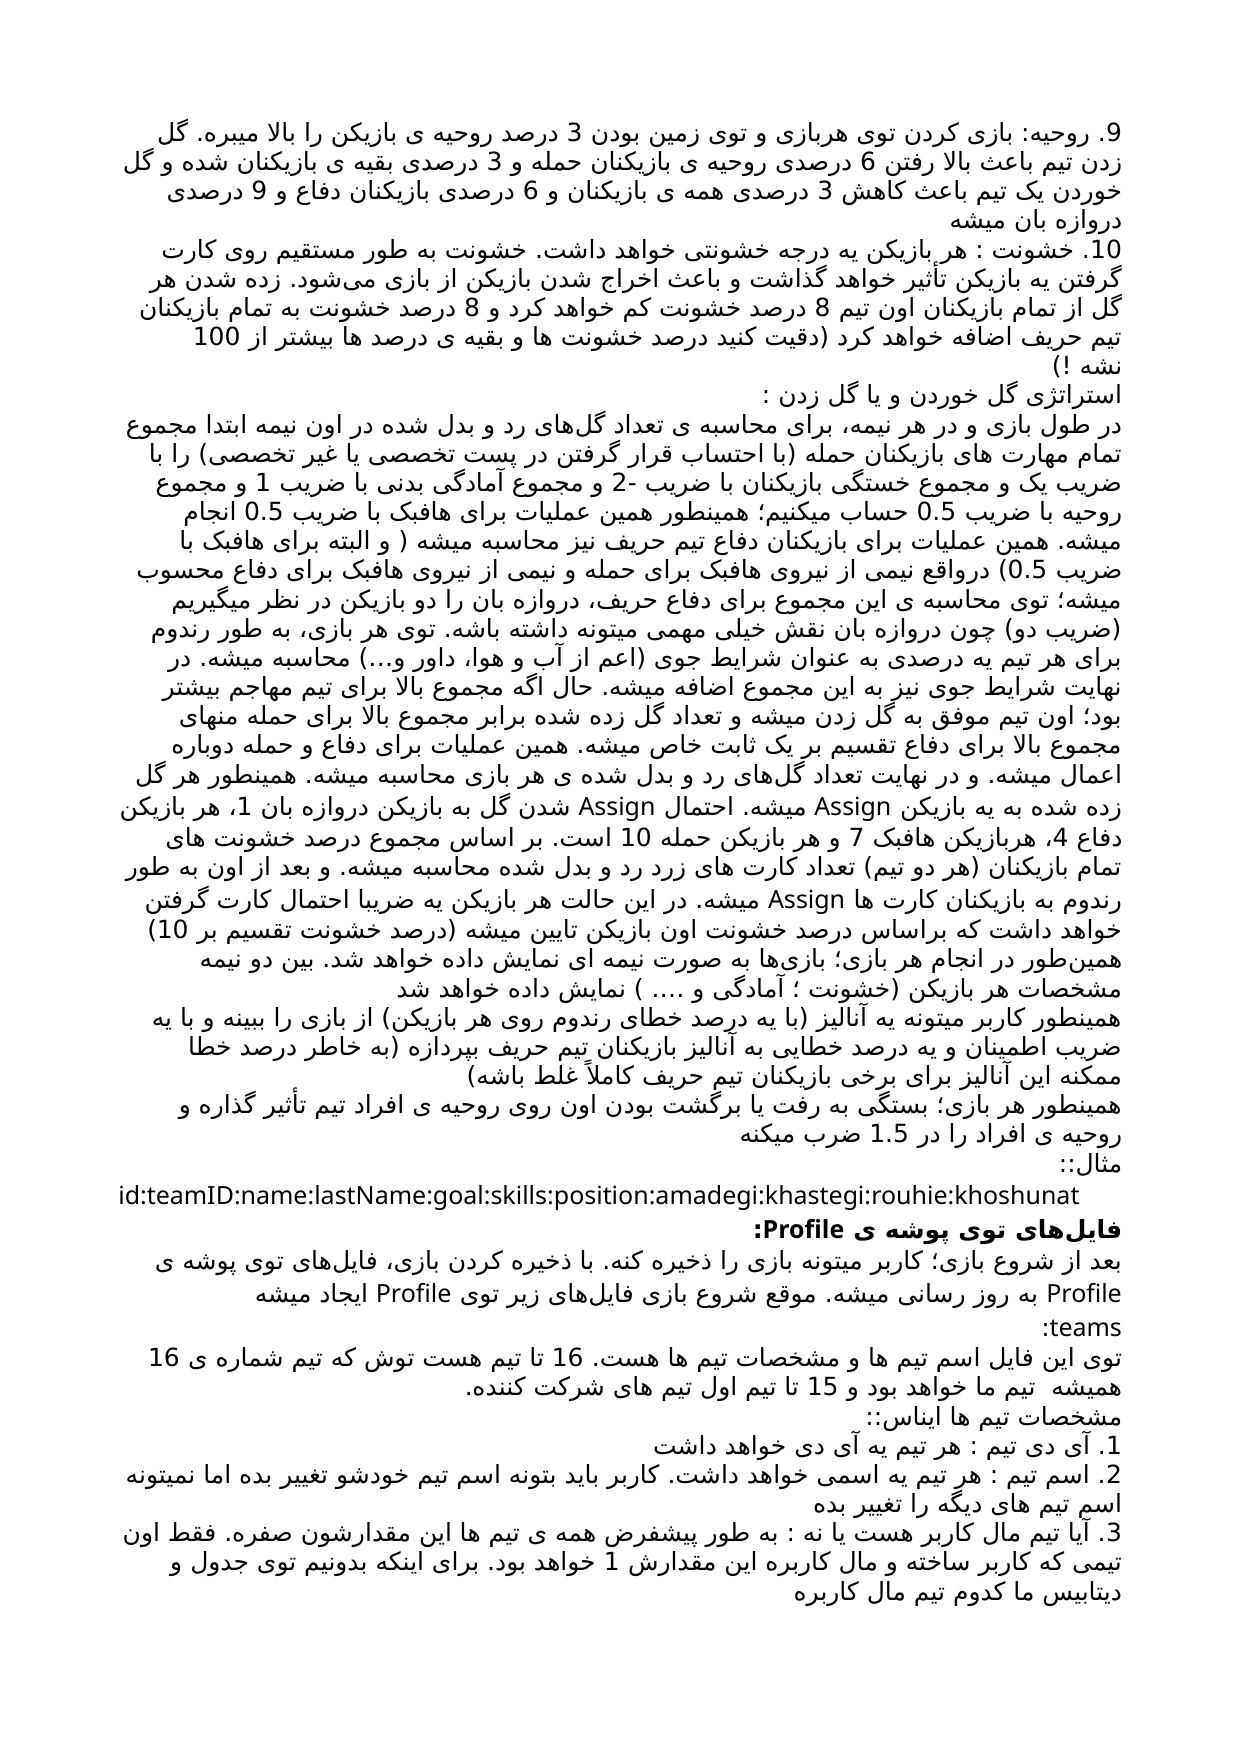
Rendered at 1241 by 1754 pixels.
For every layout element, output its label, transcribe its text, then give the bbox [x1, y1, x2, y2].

text 10. خشونت : هر بازیکن یه درجه خشونتی خواهد داشت. خشونت به طور مستقیم روی کارت گرفتن یه بازیکن تأثیر خواهد گذاشت و باعث اخراج شدن بازیکن از بازی می‌شود. زده شدن هر گل از تمام بازیکنان اون تیم 8 درصد خشونت کم خواهد کرد و 8 درصد خشونت به تمام بازیکنان تیم حریف اضافه خواهد کرد (دقیت کنید درصد خشونت ها و بقیه ی درصد ها بیشتر از 100 نشه !) [118, 235, 1122, 381]
text استراتژی گل خوردن و یا گل زدن : [118, 381, 1122, 410]
text همین‌طور در انجام هر بازی؛ بازی‌ها به صورت نیمه ای نمایش داده خواهد شد. بین دو نیمه مشخصات هر بازیکن (خشونت ؛ آمادگی و …. ) نمایش داده خواهد شد [118, 944, 1122, 1003]
text مشخصات تیم ها ایناس:: [118, 1402, 1122, 1431]
text در طول بازی و در هر نیمه، برای محاسبه ی تعداد گل‌های رد و بدل شده در اون نیمه ابتدا مجموع تمام مهارت های بازیکنان حمله (با احتساب قرار گرفتن در پست تخصصی یا غیر تخصصی) را با ضریب یک و مجموع خستگی بازیکنان با ضریب -2 و مجموع آمادگی بدنی با ضریب 1 و مجموع روحیه با ضریب 0.5 حساب میکنیم؛ همینطور همین عملیات برای هافبک با ضریب 0.5 انجام میشه. همین عملیات برای بازیکنان دفاع تیم حریف نیز محاسبه میشه ( و البته برای هافبک با ضریب 0.5) در‌واقع نیمی از نیروی هافبک برای حمله و نیمی از نیروی هافبک برای دفاع محسوب میشه؛ توی محاسبه ی این مجموع برای دفاع حریف، دروازه بان را دو بازیکن در نظر میگیریم (ضریب دو) چون دروازه بان نقش خیلی مهمی میتونه داشته باشه. توی هر بازی، به طور رندوم برای هر تیم یه درصدی به عنوان شرایط جوی (اعم از آب و هوا، داور و…) محاسبه میشه. در نهایت شرایط جوی نیز به این مجموع اضافه میشه. حال اگه مجموع بالا برای تیم مهاجم بیشتر بود؛ اون تیم موفق به گل زدن میشه و تعداد گل زده شده برابر مجموع بالا برای حمله منهای مجموع بالا برای دفاع تقسیم بر یک ثابت خاص میشه. همین عملیات برای دفاع و حمله دوباره اعمال میشه. و در نهایت تعداد گل‌های رد و بدل شده ی هر بازی محاسبه میشه. همینطور هر گل زده شده به یه بازیکن Assign میشه. احتمال Assign شدن گل به بازیکن دروازه بان 1، هر بازیکن دفاع 4، هربازیکن هافبک 7 و هر بازیکن حمله 10 است. بر اساس مجموع درصد خشونت های تمام بازیکنان (هر دو تیم) تعداد کارت های زرد رد و بدل شده محاسبه میشه. و بعد از اون به طور رندوم به بازیکنان کارت ها Assign میشه. در این حالت هر بازیکن یه ضریبا احتمال کارت گرفتن خواهد داشت که براساس درصد خشونت اون بازیکن تایین میشه (درصد خشونت تقسیم بر 10) [118, 410, 1122, 944]
text 2. اسم تیم : هر تیم یه اسمی خواهد داشت. کاربر باید بتونه اسم تیم خودشو تغییر بده اما نمیتونه اسم تیم های دیگه را تغییر بده [118, 1460, 1122, 1518]
text 9. روحیه: بازی کردن توی هربازی و توی زمین بودن 3 درصد روحیه ی بازیکن را بالا میبره. گل زدن تیم باعث بالا رفتن 6 درصدی روحیه ی بازیکنان حمله و 3 درصدی بقیه ی بازیکنان شده و گل خوردن یک تیم باعث کاهش 3 درصدی همه ی بازیکنان و 6 درصدی بازیکنان دفاع و 9 درصدی دروازه بان میشه [118, 118, 1122, 235]
text همینطور کاربر میتونه یه آنالیز (با یه درصد خطای رندوم روی هر بازیکن) از بازی را ببینه و با یه ضریب اطمینان و یه درصد خطایی به آنالیز بازیکنان تیم حریف بپردازه (به خاطر درصد خطا ممکنه این آنالیز برای برخی بازیکنان تیم حریف کاملاً غلط باشه) [118, 1003, 1122, 1090]
text id:teamID:name:lastName:goal:skills:position:amadegi:khastegi:rouhie:khoshunat [118, 1178, 1122, 1212]
text 3. آیا تیم مال کاربر هست یا نه : به طور پیشفرض همه ی تیم ها این مقدارشون صفره. فقط اون تیمی که کاربر ساخته و مال کاربره این مقدارش 1 خواهد بود. برای اینکه بدونیم توی جدول و دیتابیس ما کدوم تیم مال کاربره [118, 1518, 1122, 1606]
text مثال:: [118, 1149, 1122, 1178]
text 1. آی دی تیم : هر تیم یه آی دی خواهد داشت [118, 1431, 1122, 1460]
text بعد از شروع بازی؛ کاربر میتونه بازی را ذخیره کنه. با ذخیره کردن بازی، فایل‌های توی پوشه ی Profile به روز رسانی میشه. موقع شروع بازی فایل‌های زیر توی Profile ایجاد میشه [118, 1246, 1122, 1309]
text همینطور هر بازی؛ بستگی به رفت یا برگشت بودن اون روی روحیه ی افراد تیم تأثیر گذاره و روحیه ی افراد را در 1.5 ضرب میکنه [118, 1090, 1122, 1149]
text فایل‌های توی پوشه ی Profile: [118, 1212, 1122, 1246]
text توی این فایل اسم تیم ها و مشخصات تیم ها هست. 16 تا تیم هست توش که تیم شماره ی 16 همیشه تیم ما خواهد بود و 15 تا تیم اول تیم های شرکت کننده. [118, 1343, 1122, 1402]
text teams: [118, 1309, 1122, 1343]
